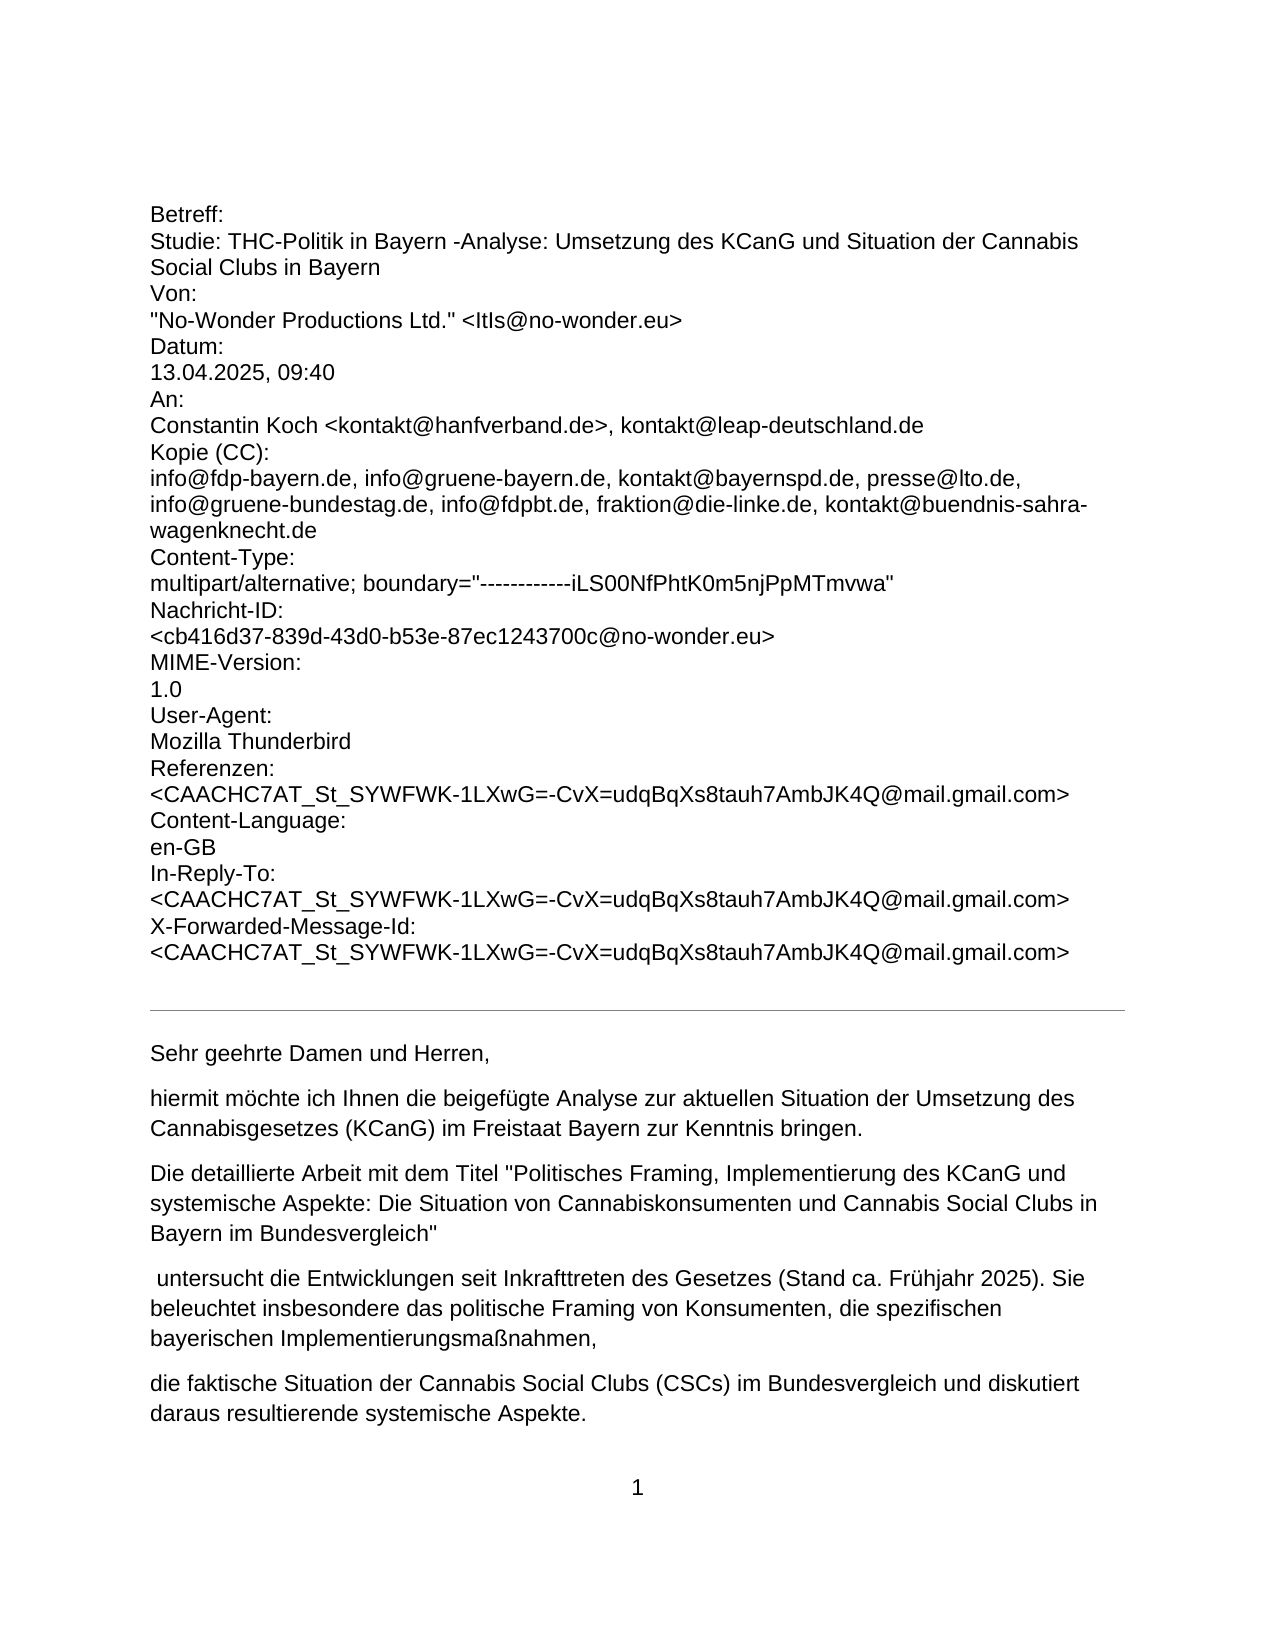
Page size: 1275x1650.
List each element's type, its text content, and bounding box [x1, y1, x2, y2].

text Die detaillierte Arbeit mit dem Titel "Politisches Framing, Implementierung des KCanG und systemische Aspekte: Die Situation von Cannabiskonsumenten und Cannabis Social Clubs in Bayern im Bundesvergleich" [150, 1160, 1125, 1247]
table_cell User-Agent: Mozilla Thunderbird [150, 702, 1125, 755]
table_cell In-Reply-To: <CAACHC7AT_St_SYWFWK-1LXwG=-CvX=udqBqXs8tauh7AmbJK4Q@mail.gmail.com> [150, 860, 1125, 913]
table_cell Kopie (CC): info@fdp-bayern.de, info@gruene-bayern.de, kontakt@bayernspd.de, presse@lto.de, info@gruene-bundestag.de, info@fdpbt.de, fraktion@die-linke.de, kontakt@buendnis-sahra-wagenknecht.de [150, 439, 1125, 544]
table_cell Datum: 13.04.2025, 09:40 [150, 333, 1125, 386]
text Sehr geehrte Damen und Herren, [150, 1040, 1125, 1066]
table_header Betreff: Studie: THC-Politik in Bayern -Analyse: Umsetzung des KCanG und Situation der Cannabis Social Clubs in Bayern [150, 201, 1125, 280]
table_cell MIME-Version: 1.0 [150, 649, 1125, 702]
text hiermit möchte ich Ihnen die beigefügte Analyse zur aktuellen Situation der Umsetzung des Cannabisgesetzes (KCanG) im Freistaat Bayern zur Kenntnis bringen. [150, 1085, 1125, 1141]
table_header An: Constantin Koch <kontakt@hanfverband.de>, kontakt@leap-deutschland.de [150, 386, 1125, 438]
table_cell Content-Language: en-GB [150, 808, 1125, 860]
text die faktische Situation der Cannabis Social Clubs (CSCs) im Bundesvergleich und diskutiert daraus resultierende systemische Aspekte. [150, 1370, 1125, 1427]
text untersucht die Entwicklungen seit Inkrafttreten des Gesetzes (Stand ca. Frühjahr 2025). Sie beleuchtet insbesondere das politische Framing von Konsumenten, die spezifischen bayerischen Implementierungsmaßnahmen, [150, 1265, 1125, 1352]
table_cell Referenzen: <CAACHC7AT_St_SYWFWK-1LXwG=-CvX=udqBqXs8tauh7AmbJK4Q@mail.gmail.com> [150, 755, 1125, 807]
table_header Content-Type: multipart/alternative; boundary="------------iLS00NfPhtK0m5njPpMTmvwa" [150, 544, 1125, 597]
table_cell X-Forwarded-Message-Id: <CAACHC7AT_St_SYWFWK-1LXwG=-CvX=udqBqXs8tauh7AmbJK4Q@mail.gmail.com> [150, 913, 1125, 966]
table_cell Nachricht-ID: <cb416d37-839d-43d0-b53e-87ec1243700c@no-wonder.eu> [150, 597, 1125, 649]
table_cell Von: "No-Wonder Productions Ltd." <ItIs@no-wonder.eu> [150, 280, 1125, 333]
